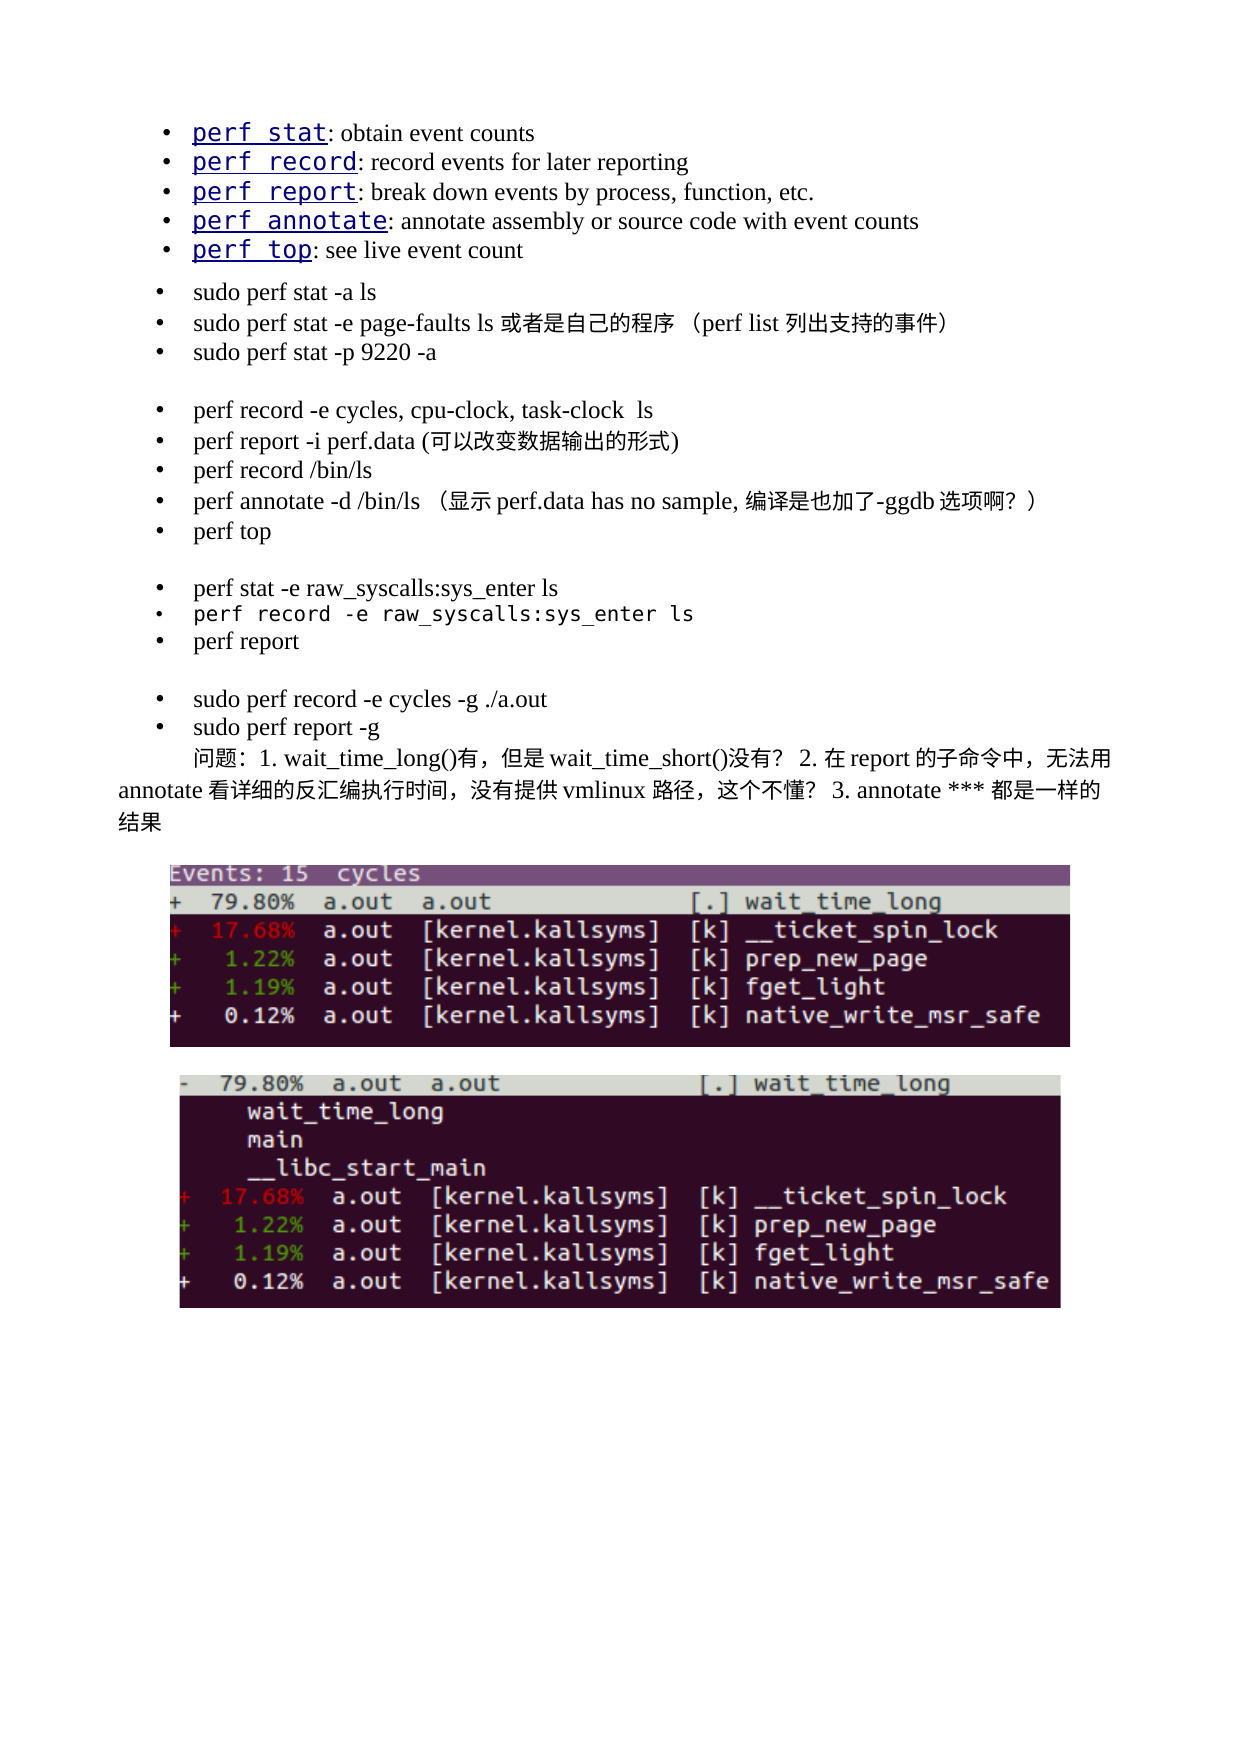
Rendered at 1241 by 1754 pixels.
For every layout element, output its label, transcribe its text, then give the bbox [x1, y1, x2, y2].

list perf report: break down events by process, function, etc. [162, 177, 1122, 206]
text 问题：1. wait_time_long()有，但是wait_time_short()没有？ 2. 在report的子命令中，无法用annotate看详细的反汇编执行时间，没有提供vmlinux 路径，这个不懂？ 3. annotate *** 都是一样的结果 [118, 741, 1122, 836]
list sudo perf report -g [156, 712, 1122, 741]
list perf record -e cycles, cpu-clock, task-clock ls [156, 395, 1122, 424]
list perf top [156, 516, 1122, 544]
list perf stat -e raw_syscalls:sys_enter ls [156, 573, 1122, 602]
list sudo perf stat -p 9220 -a [156, 337, 1122, 366]
picture [179, 1075, 1061, 1308]
list perf report [156, 626, 1122, 655]
picture [170, 865, 1071, 1047]
list perf top: see live event count [162, 235, 1122, 264]
list perf record /bin/ls [156, 455, 1122, 484]
list perf record -e raw_syscalls:sys_enter ls [156, 602, 1122, 626]
list sudo perf record -e cycles -g ./a.out [156, 684, 1122, 712]
list perf report -i perf.data (可以改变数据输出的形式) [156, 424, 1122, 455]
list sudo perf stat -e page-faults ls 或者是自己的程序 （perf list 列出支持的事件） [156, 306, 1122, 337]
list perf annotate -d /bin/ls （显示perf.data has no sample, 编译是也加了-ggdb选项啊？） [156, 484, 1122, 516]
list perf annotate: annotate assembly or source code with event counts [162, 206, 1122, 235]
list perf stat: obtain event counts [162, 118, 1122, 147]
list perf record: record events for later reporting [162, 147, 1122, 177]
list sudo perf stat -a ls [156, 277, 1122, 306]
